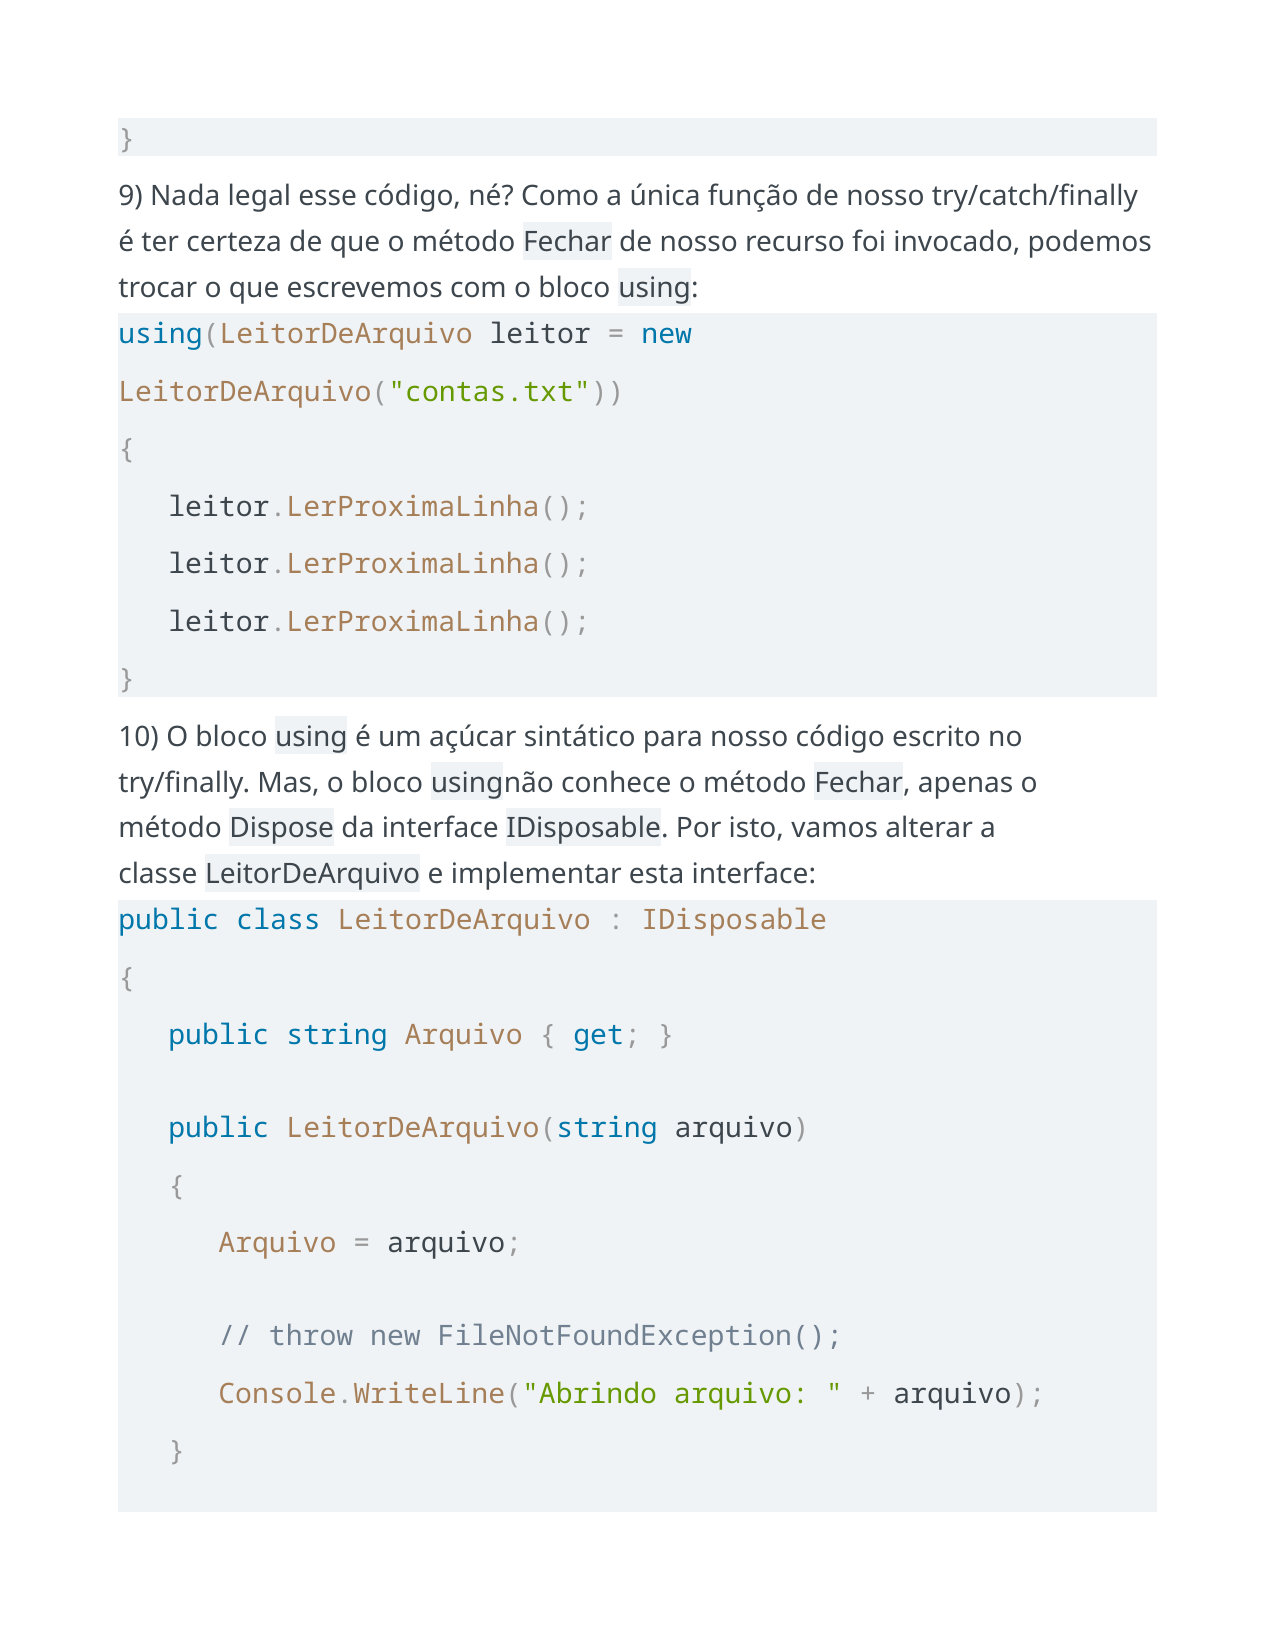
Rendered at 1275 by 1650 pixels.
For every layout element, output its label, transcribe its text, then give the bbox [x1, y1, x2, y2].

text Console.WriteLine("Abrindo arquivo: " + arquivo); [118, 1373, 1157, 1411]
text leitor.LerProximaLinha(); [118, 486, 1157, 524]
text using(LeitorDeArquivo leitor = new LeitorDeArquivo("contas.txt")) [118, 313, 1157, 409]
text { [118, 428, 1157, 467]
text Arquivo = arquivo; [118, 1223, 1157, 1261]
text leitor.LerProximaLinha(); [118, 543, 1157, 582]
text } [118, 118, 1157, 156]
text { [118, 957, 1157, 996]
text { [118, 1165, 1157, 1203]
text } [118, 1431, 1157, 1469]
text 10) O bloco using é um açúcar sintático para nosso código escrito no try/finally. Mas, o bloco usingnão conhece o método Fechar, apenas o método Dispose da interface IDisposable. Por isto, vamos alterar a classe LeitorDeArquivo e implementar esta interface: [118, 716, 1157, 892]
text 9) Nada legal esse código, né? Como a única função de nosso try/catch/finally é ter certeza de que o método Fechar de nosso recurso foi invocado, podemos trocar o que escrevemos com o bloco using: [118, 176, 1157, 306]
text leitor.LerProximaLinha(); [118, 601, 1157, 639]
text // throw new FileNotFoundException(); [118, 1316, 1157, 1354]
text public string Arquivo { get; } [118, 1015, 1157, 1053]
text public LeitorDeArquivo(string arquivo) [118, 1108, 1157, 1146]
text } [118, 658, 1157, 697]
text public class LeitorDeArquivo : IDisposable [118, 900, 1157, 938]
